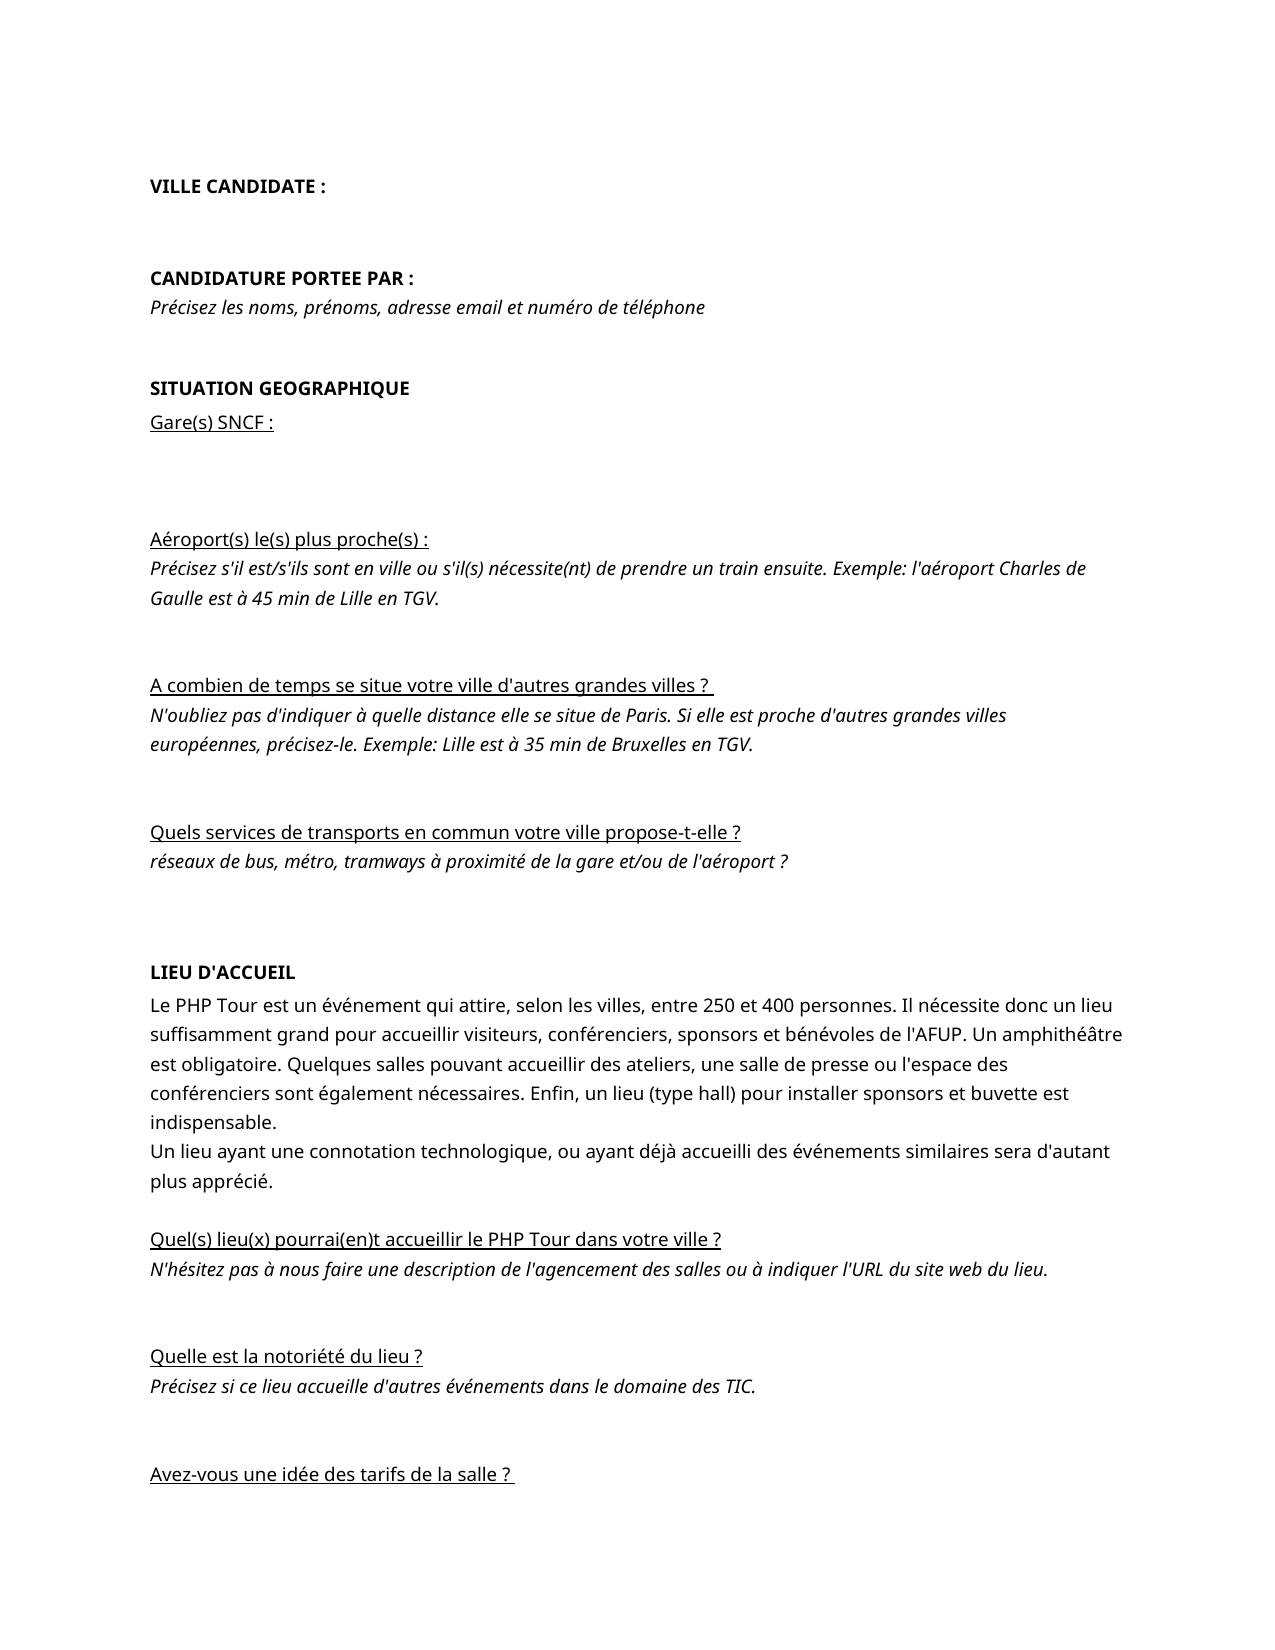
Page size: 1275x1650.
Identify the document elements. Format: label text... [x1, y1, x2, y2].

text A combien de temps se situe votre ville d'autres grandes villes ? [150, 673, 1125, 698]
text N'oubliez pas d'indiquer à quelle distance elle se situe de Paris. Si elle est proche d'autres grandes villes européennes, précisez-le. Exemple: Lille est à 35 min de Bruxelles en TGV. [150, 702, 1125, 757]
text Aéroport(s) le(s) plus proche(s) : [150, 526, 1125, 552]
subtitle SITUATION GEOGRAPHIQUE [150, 376, 1125, 401]
text Quelle est la notoriété du lieu ? [150, 1344, 1125, 1369]
text Précisez les noms, prénoms, adresse email et numéro de téléphone [150, 294, 1125, 320]
text CANDIDATURE PORTEE PAR : [150, 265, 1125, 290]
text Précisez s'il est/s'ils sont en ville ou s'il(s) nécessite(nt) de prendre un train ensuite. Exemple: l'aéroport Charles de Gaulle est à 45 min de Lille en TGV. [150, 556, 1125, 610]
text réseaux de bus, métro, tramways à proximité de la gare et/ou de l'aéroport ? [150, 848, 1125, 874]
text Précisez si ce lieu accueille d'autres événements dans le domaine des TIC. [150, 1373, 1125, 1399]
text Avez-vous une idée des tarifs de la salle ? [150, 1461, 1125, 1486]
subtitle LIEU D'ACCUEIL [150, 959, 1125, 984]
text Le PHP Tour est un événement qui attire, selon les villes, entre 250 et 400 personnes. Il nécessite donc un lieu suffisamment grand pour accueillir visiteurs, conférenciers, sponsors et bénévoles de l'AFUP. Un amphithéâtre est obligatoire. Quelques salles pouvant accueillir des ateliers, une salle de presse ou l'espace des conférenciers sont également nécessaires. Enfin, un lieu (type hall) pour installer sponsors et buvette est indispensable. [150, 992, 1125, 1135]
text N'hésitez pas à nous faire une description de l'agencement des salles ou à indiquer l'URL du site web du lieu. [150, 1256, 1125, 1281]
text Gare(s) SNCF : [150, 409, 1125, 435]
text Quels services de transports en commun votre ville propose-t-elle ? [150, 819, 1125, 844]
subtitle VILLE CANDIDATE : [150, 173, 1125, 198]
text Quel(s) lieu(x) pourrai(en)t accueillir le PHP Tour dans votre ville ? [150, 1227, 1125, 1252]
text Un lieu ayant une connotation technologique, ou ayant déjà accueilli des événements similaires sera d'autant plus apprécié. [150, 1139, 1125, 1193]
